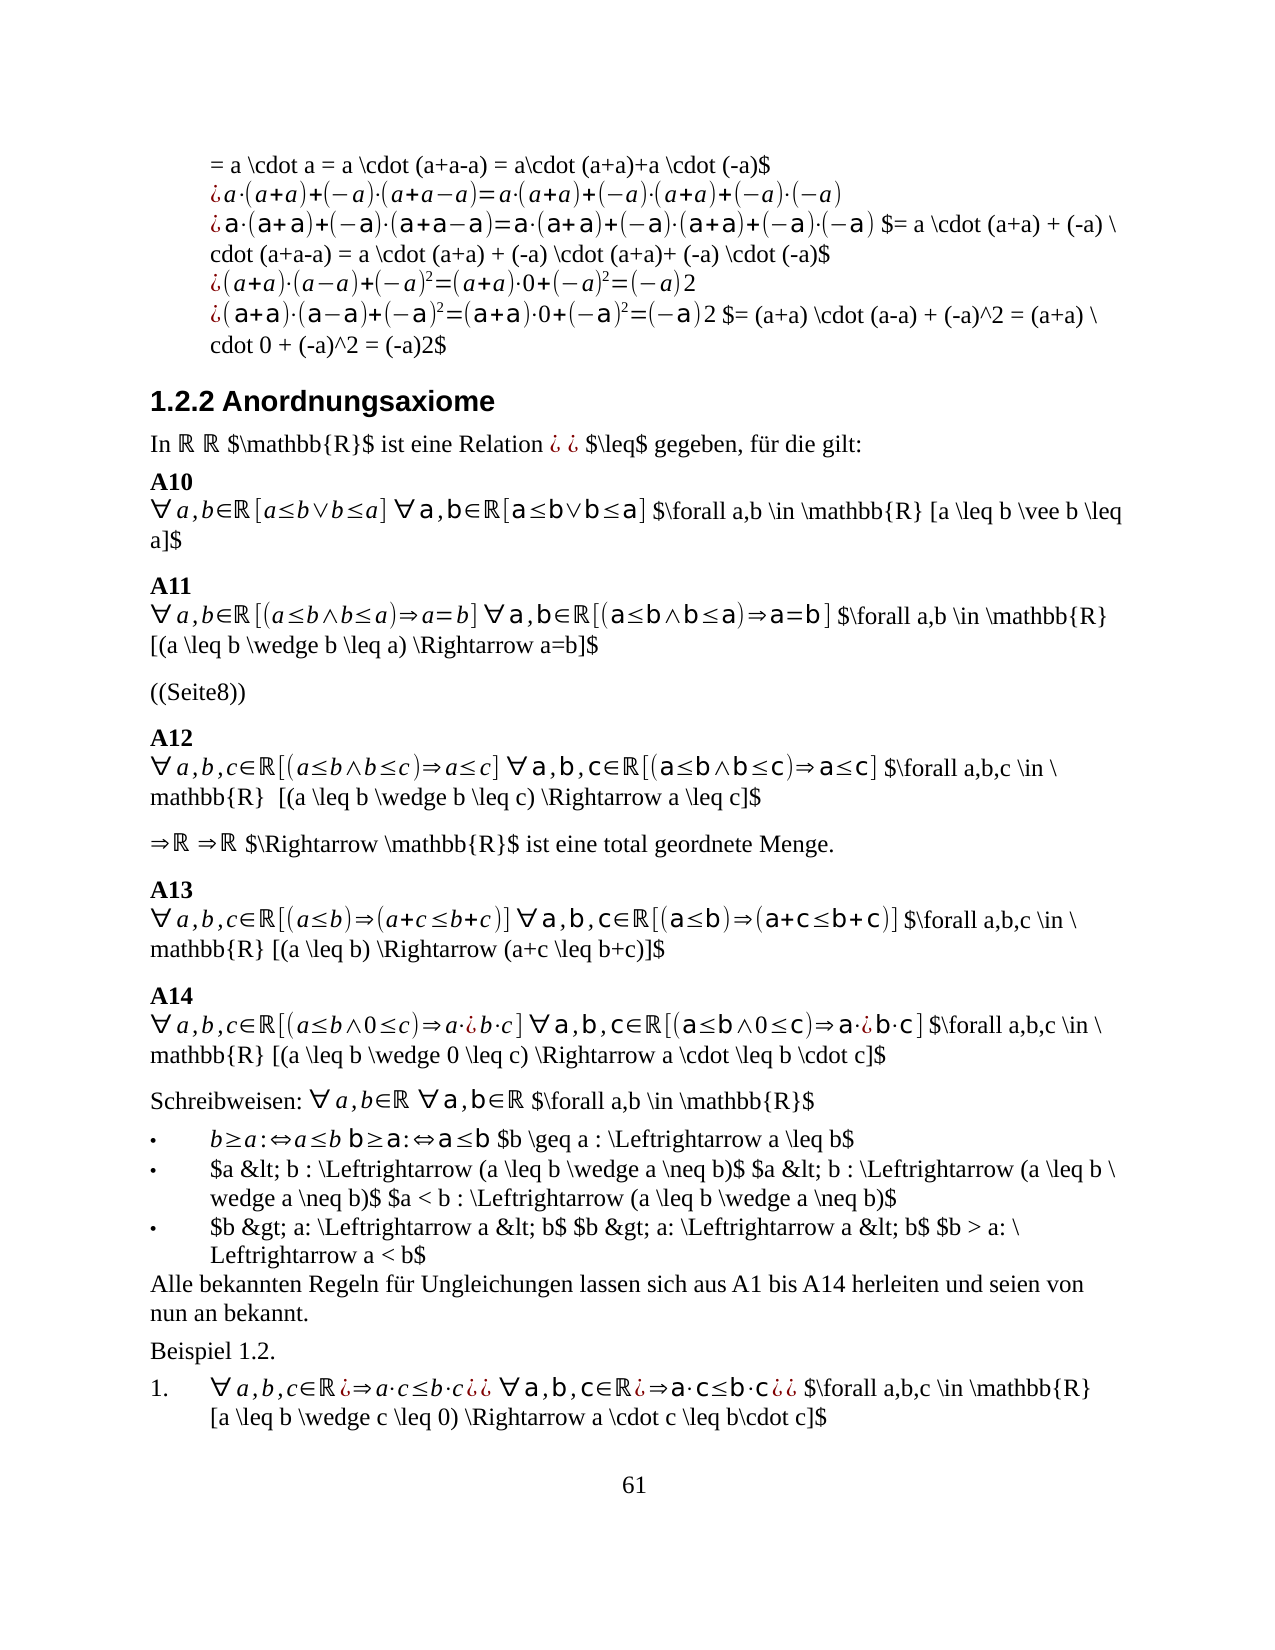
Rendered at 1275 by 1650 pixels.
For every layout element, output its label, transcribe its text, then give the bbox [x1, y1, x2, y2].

text A14 $\forall a,b,c \in \mathbb{R} [(a \leq b \wedge 0 \leq c) \Rightarrow a \cdot \leq b \cdot c]$ [150, 981, 1125, 1068]
list $a &lt; b : \Leftrightarrow (a \leq b \wedge a \neq b)$ $a &lt; b : \Leftrightarrow (a \leq b \wedge a \neq b)$ $a < b : \Leftrightarrow (a \leq b \wedge a \neq b)$ [150, 1154, 1125, 1212]
text In $\mathbb{R}$ ist eine Relation $\leq$ gegeben, für die gilt: [150, 429, 1125, 458]
text ((Seite8)) [150, 677, 1125, 706]
text A10 $\forall a,b \in \mathbb{R} [a \leq b \vee b \leq a]$ [150, 467, 1125, 553]
text Beispiel 1.2. [150, 1336, 1125, 1364]
text A11 $\forall a,b \in \mathbb{R} [(a \leq b \wedge b \leq a) \Rightarrow a=b]$ [150, 571, 1125, 659]
list $\forall a \in \mathbb{R}a^{2} = ( - a)^{2}({\text{wobei:}\mspace{6mu}}a^{2} = a \cdot a)$ $\mathsf{\forall a \in \mathbb{R}a^{2} = ( - a)^{2}({\text{wobei:}\mspace{6mu}}a^{2} = a \cdot a)}$ $\forall a \in \mathbb{R} a^2 = (-a)^2 ( \text{wobei: } a^2 = a \cdot a)$: $a^2 = a \cdot a = a \cdot (a+a-a) = a\cdot (a+a)+a \cdot (-a)$ $= a \cdot (a+a) + (-a) \cdot (a+a-a) = a \cdot (a+a) + (-a) \cdot (a+a)+ (-a) \cdot (-a)$ $= (a+a) \cdot (a-a) + (-a)^2 = (a+a) \cdot 0 + (-a)^2 = (-a)2$ [150, 150, 1125, 358]
list $b &gt; a: \Leftrightarrow a &lt; b$ $b &gt; a: \Leftrightarrow a &lt; b$ $b > a: \Leftrightarrow a < b$ [150, 1212, 1125, 1269]
text Alle bekannten Regeln für Ungleichungen lassen sich aus A1 bis A14 herleiten und seien von nun an bekannt. [150, 1269, 1125, 1327]
text A13 $\forall a,b,c \in \mathbb{R} [(a \leq b) \Rightarrow (a+c \leq b+c)]$ [150, 876, 1125, 963]
list $\forall a,b,c \in \mathbb{R} [a \leq b \wedge c \leq 0) \Rightarrow a \cdot c \leq b\cdot c]$ Beweis: $c \leq 0 \Rightarrow 0 \leq -c$ $\Rightarrow a \cdot (-c) \leq b \cdot (-c)$ $\Rightarrow bc \leq ac$ $\square$ [150, 1373, 1125, 1431]
list $b \geq a : \Leftrightarrow a \leq b$ [150, 1124, 1125, 1154]
text Schreibweisen: $\forall a,b \in \mathbb{R}$ [150, 1086, 1125, 1115]
text $\Rightarrow \mathbb{R}$ ist eine total geordnete Menge. [150, 829, 1125, 858]
subtitle 1.2.2 Anordnungsaxiome [150, 383, 1125, 417]
text A12 $\forall a,b,c \in \mathbb{R} [(a \leq b \wedge b \leq c) \Rightarrow a \leq c]$ [150, 723, 1125, 811]
